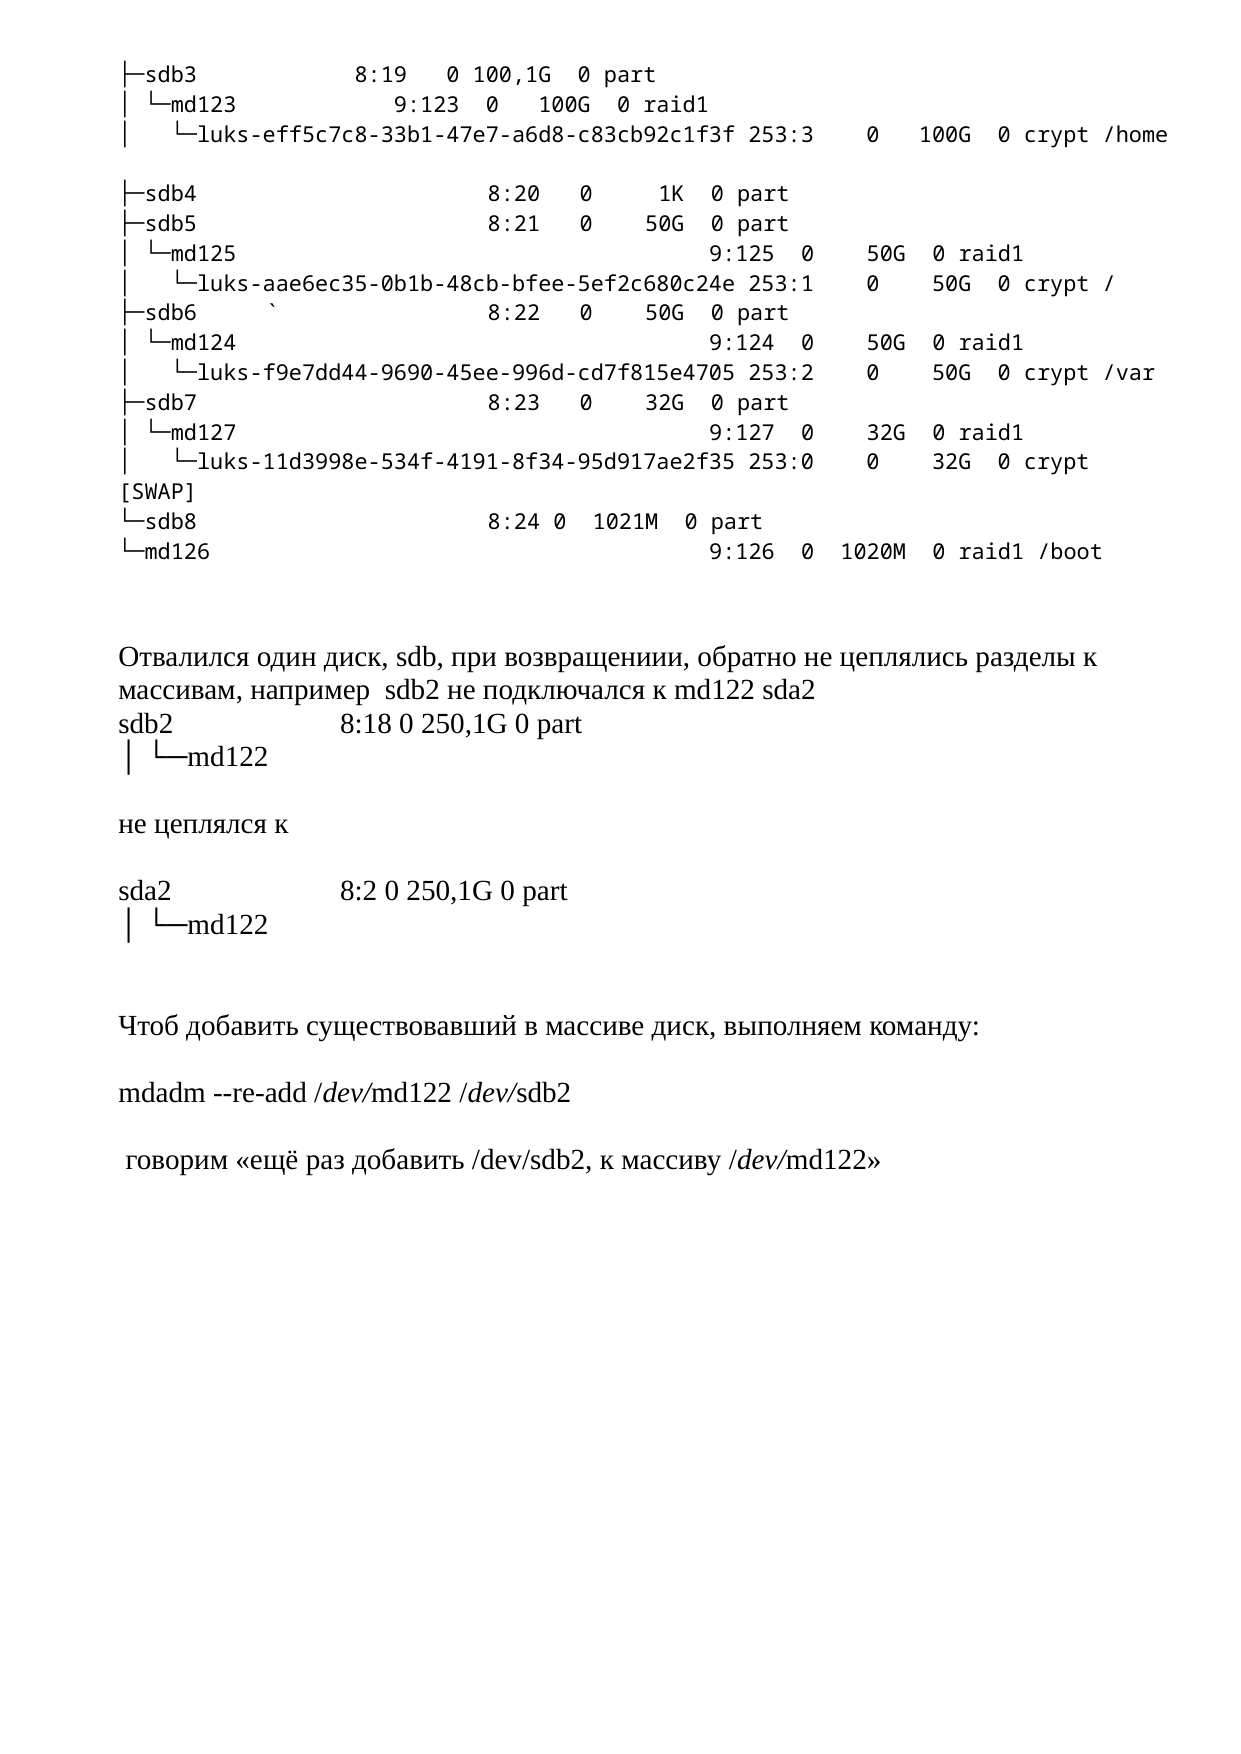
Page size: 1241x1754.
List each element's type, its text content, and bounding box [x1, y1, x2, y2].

text Чтоб добавить существовавший в массиве диск, выполняем команду: [118, 1008, 1181, 1041]
text │ └─md122 [129, 907, 1181, 941]
text говорим «ещё раз добавить /dev/sdb2, к массиву /dev/md122» [118, 1142, 1181, 1175]
text │ └─md122 [118, 739, 127, 773]
text ├─sdb3 8:19 0 100,1G 0 part │ └─md123 9:123 0 100G 0 raid1 │ └─luks-eff5c7c8-33b1-47e7-a6d8-c83cb92c1f3f 253:3 0 100G 0 crypt /home ├─sdb4 8:20 0 1K 0 part ├─sdb5 8:21 0 50G 0 part │ └─md125 9:125 0 50G 0 raid1 │ └─luks-aae6ec35-0b1b-48cb-bfee-5ef2c680c24e 253:1 0 50G 0 crypt / ├─sdb6 ` 8:22 0 50G 0 part │ └─md124 9:124 0 50G 0 raid1 │ └─luks-f9e7dd44-9690-45ee-996d-cd7f815e4705 253:2 0 50G 0 crypt /var ├─sdb7 8:23 0 32G 0 part │ └─md127 9:127 0 32G 0 raid1 │ └─luks-11d3998e-534f-4191-8f34-95d917ae2f35 253:0 0 32G 0 crypt [SWAP] └─sdb8 8:24 0 1021M 0 part └─md126 9:126 0 1020M 0 raid1 /boot [118, 59, 1181, 605]
text sdb2 8:18 0 250,1G 0 part [118, 706, 1181, 739]
text │ └─md122 [129, 739, 1181, 773]
text Отвалился один диск, sdb, при возвращениии, обратно не цеплялись разделы к массивам, например sdb2 не подключался к md122 sda2 [118, 639, 1181, 706]
text sda2 8:2 0 250,1G 0 part [118, 873, 1181, 907]
text не цеплялся к [118, 806, 1181, 840]
text │ └─md122 [118, 907, 127, 941]
text mdadm --re-add /dev/md122 /dev/sdb2 [118, 1075, 1181, 1108]
